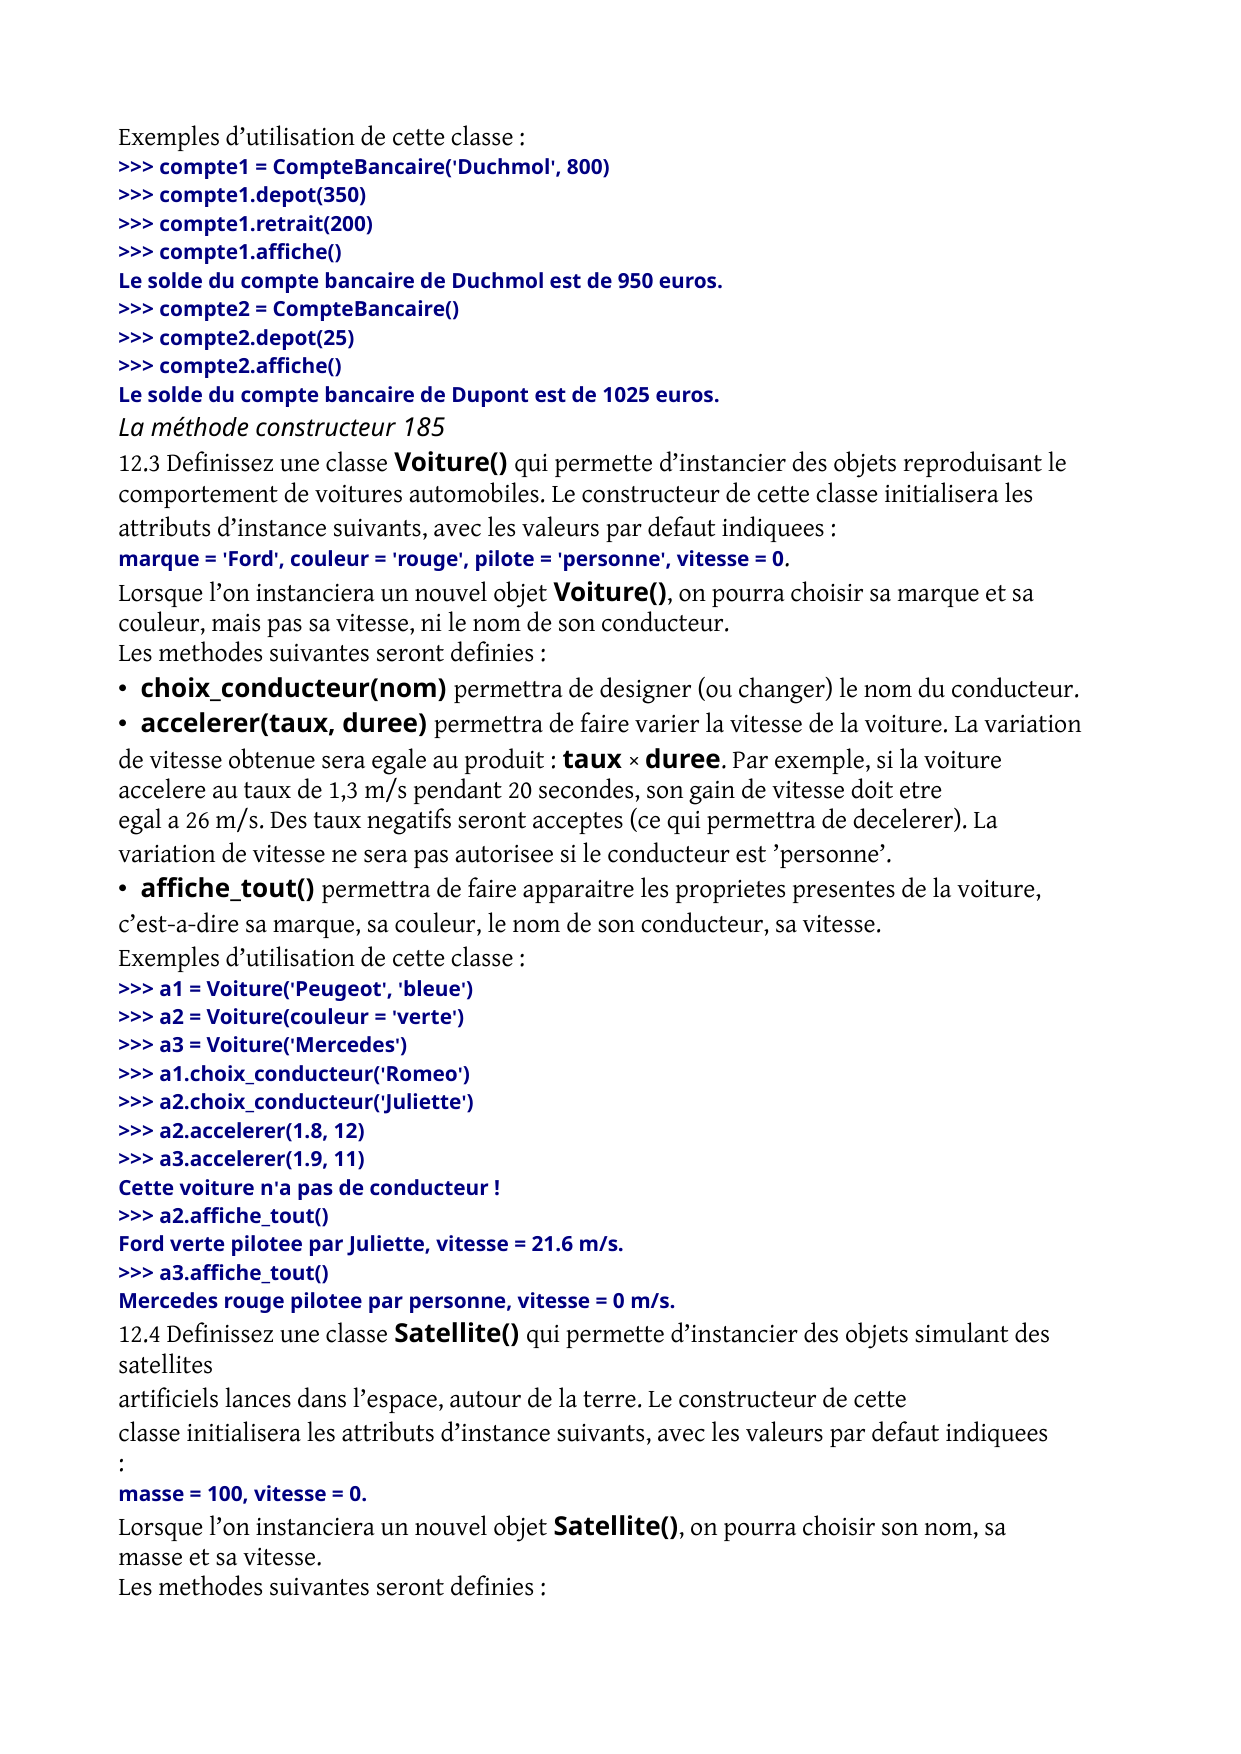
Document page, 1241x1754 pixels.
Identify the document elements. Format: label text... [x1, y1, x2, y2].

text de vitesse obtenue sera egale au produit : taux × duree. Par exemple, si la voiture [118, 740, 1122, 776]
text variation de vitesse ne sera pas autorisee si le conducteur est ’personne’. [118, 836, 1122, 870]
text comportement de voitures automobiles. Le constructeur de cette classe initialisera les [118, 479, 1122, 509]
text marque = 'Ford', couleur = 'rouge', pilote = 'personne', vitesse = 0. [118, 543, 1122, 573]
text Le solde du compte bancaire de Duchmol est de 950 euros. [118, 266, 1122, 294]
text c’est-a-dire sa marque, sa couleur, le nom de son conducteur, sa vitesse. [118, 906, 1122, 939]
text >>> compte1.depot(350) [118, 181, 1122, 209]
text >>> compte1.retrait(200) [118, 209, 1122, 237]
text accelere au taux de 1,3 m/s pendant 20 secondes, son gain de vitesse doit etre [118, 776, 1122, 806]
text artificiels lances dans l’espace, autour de la terre. Le constructeur de cette [118, 1381, 1122, 1414]
text Mercedes rouge pilotee par personne, vitesse = 0 m/s. [118, 1286, 1122, 1315]
text >>> a1.choix_conducteur('Romeo') [118, 1059, 1122, 1087]
text La méthode constructeur 185 [118, 408, 1122, 444]
text • choix_conducteur(nom) permettra de designer (ou changer) le nom du conducteur. [118, 669, 1122, 705]
text 12.3 Definissez une classe Voiture() qui permette d’instancier des objets reproduisant le [118, 444, 1122, 479]
text Le solde du compte bancaire de Dupont est de 1025 euros. [118, 380, 1122, 408]
text >>> a3 = Voiture('Mercedes') [118, 1031, 1122, 1059]
text masse et sa vitesse. [118, 1543, 1122, 1573]
text Ford verte pilotee par Juliette, vitesse = 21.6 m/s. [118, 1229, 1122, 1258]
text classe initialisera les attributs d’instance suivants, avec les valeurs par defaut indiquees [118, 1414, 1122, 1449]
text Les methodes suivantes seront definies : [118, 1573, 1122, 1603]
text >>> a2.choix_conducteur('Juliette') [118, 1087, 1122, 1116]
text >>> compte1.affiche() [118, 237, 1122, 266]
text couleur, mais pas sa vitesse, ni le nom de son conducteur. [118, 609, 1122, 639]
text 12.4 Definissez une classe Satellite() qui permette d’instancier des objets simulant des satellites [118, 1315, 1122, 1381]
text Les methodes suivantes seront definies : [118, 639, 1122, 669]
text >>> a2.affiche_tout() [118, 1201, 1122, 1229]
text Cette voiture n'a pas de conducteur ! [118, 1173, 1122, 1201]
text masse = 100, vitesse = 0. [118, 1479, 1122, 1507]
text : [118, 1449, 1122, 1479]
text >>> compte2 = CompteBancaire() [118, 294, 1122, 323]
text • affiche_tout() permettra de faire apparaitre les proprietes presentes de la voiture, [118, 870, 1122, 906]
text egal a 26 m/s. Des taux negatifs seront acceptes (ce qui permettra de decelerer). La [118, 806, 1122, 836]
text attributs d’instance suivants, avec les valeurs par defaut indiquees : [118, 509, 1122, 543]
text Lorsque l’on instanciera un nouvel objet Voiture(), on pourra choisir sa marque et sa [118, 573, 1122, 609]
text Exemples d’utilisation de cette classe : [118, 118, 1122, 152]
text >>> a3.accelerer(1.9, 11) [118, 1144, 1122, 1173]
text >>> compte2.depot(25) [118, 323, 1122, 351]
text >>> compte1 = CompteBancaire('Duchmol', 800) [118, 152, 1122, 181]
text Exemples d’utilisation de cette classe : [118, 939, 1122, 974]
text >>> a2.accelerer(1.8, 12) [118, 1116, 1122, 1144]
text >>> a1 = Voiture('Peugeot', 'bleue') [118, 974, 1122, 1002]
text >>> compte2.affiche() [118, 351, 1122, 380]
text Lorsque l’on instanciera un nouvel objet Satellite(), on pourra choisir son nom, sa [118, 1507, 1122, 1543]
text >>> a2 = Voiture(couleur = 'verte') [118, 1002, 1122, 1031]
text • accelerer(taux, duree) permettra de faire varier la vitesse de la voiture. La variation [118, 705, 1122, 740]
text >>> a3.affiche_tout() [118, 1258, 1122, 1286]
